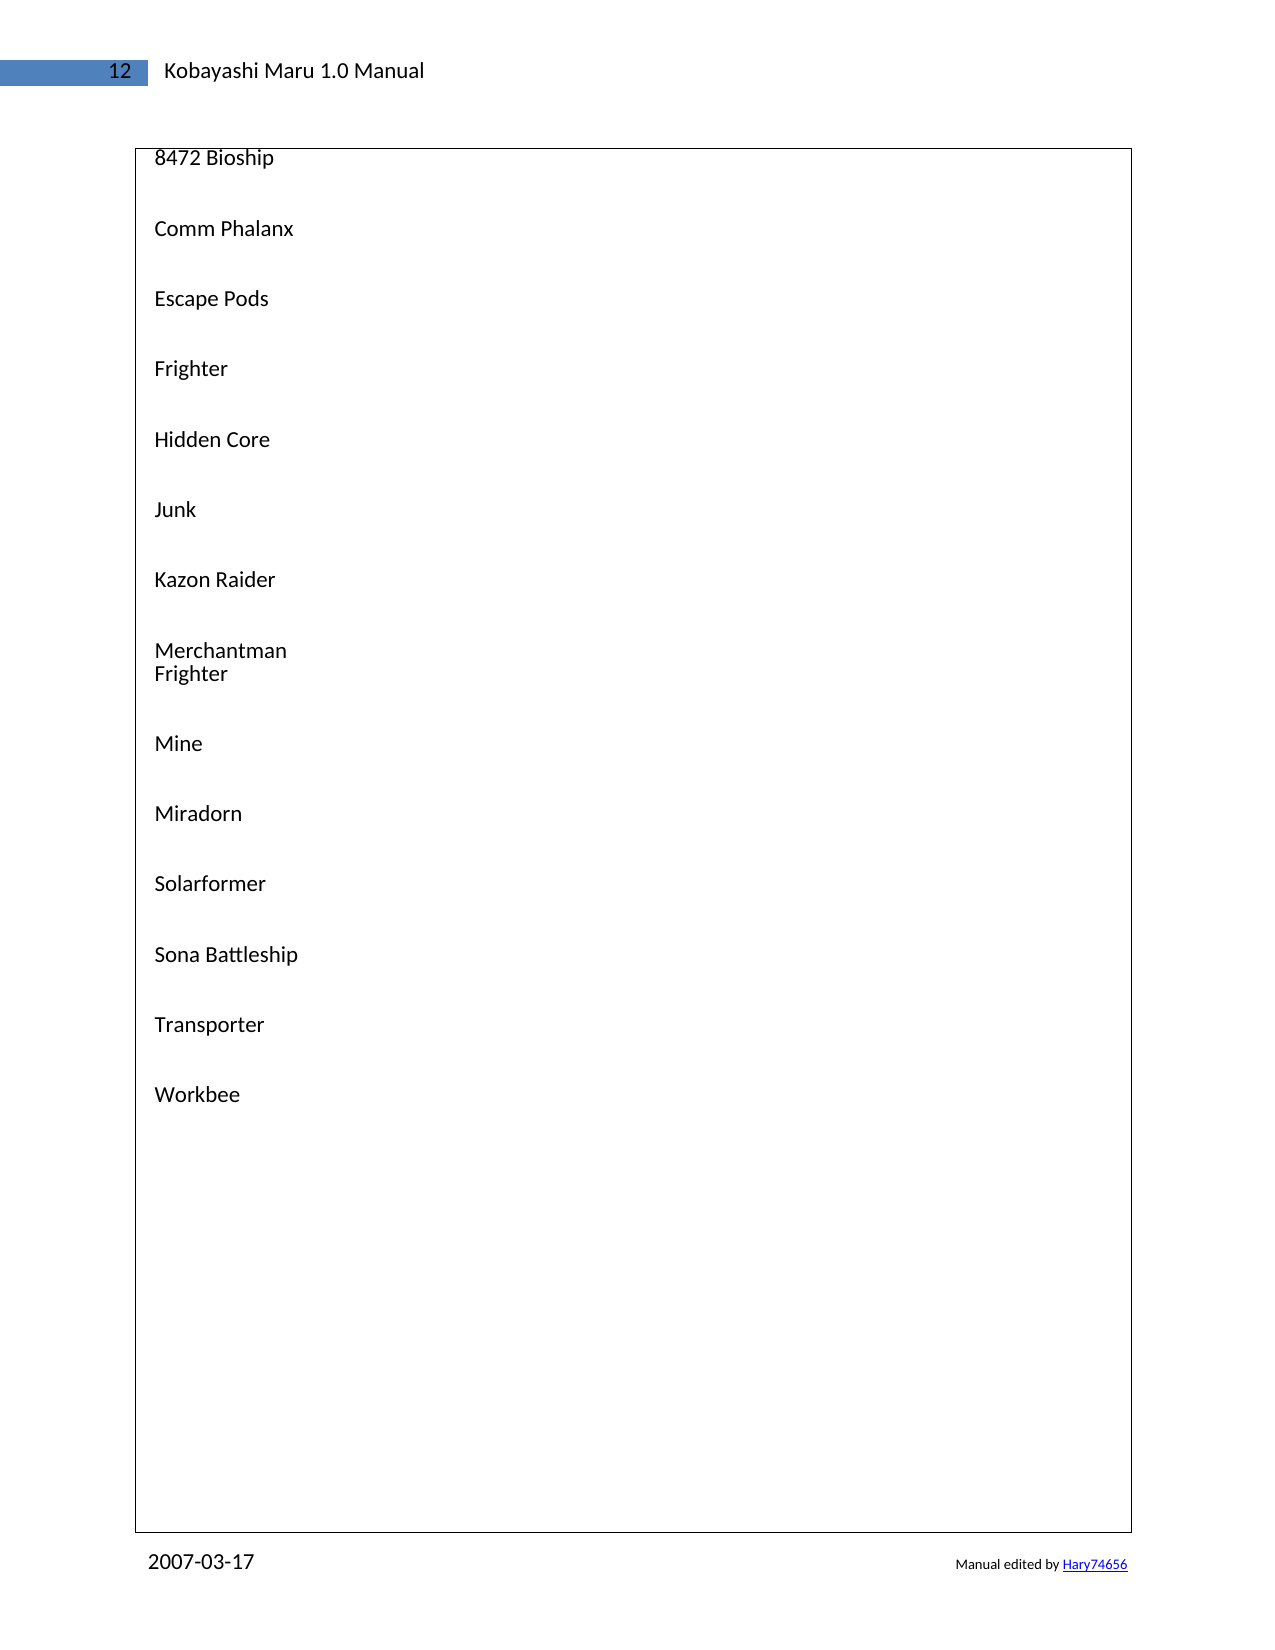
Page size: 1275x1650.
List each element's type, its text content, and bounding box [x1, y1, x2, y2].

table_cell [147, 1200, 362, 1243]
table_cell [147, 1419, 362, 1462]
table_cell [147, 1375, 362, 1418]
table_header 8472 Bioship Comm Phalanx Escape Pods Frighter Hidden Core Junk Kazon Raider Merchantman Frighter Mine Miradorn Solarformer Sona Battleship Transporter Workbee [147, 149, 362, 1200]
table_cell [147, 1462, 362, 1506]
table_cell [147, 1331, 362, 1375]
table_cell [147, 1244, 362, 1287]
table_header [136, 149, 1131, 1532]
table_cell [147, 1506, 362, 1532]
table_cell [147, 1287, 362, 1331]
